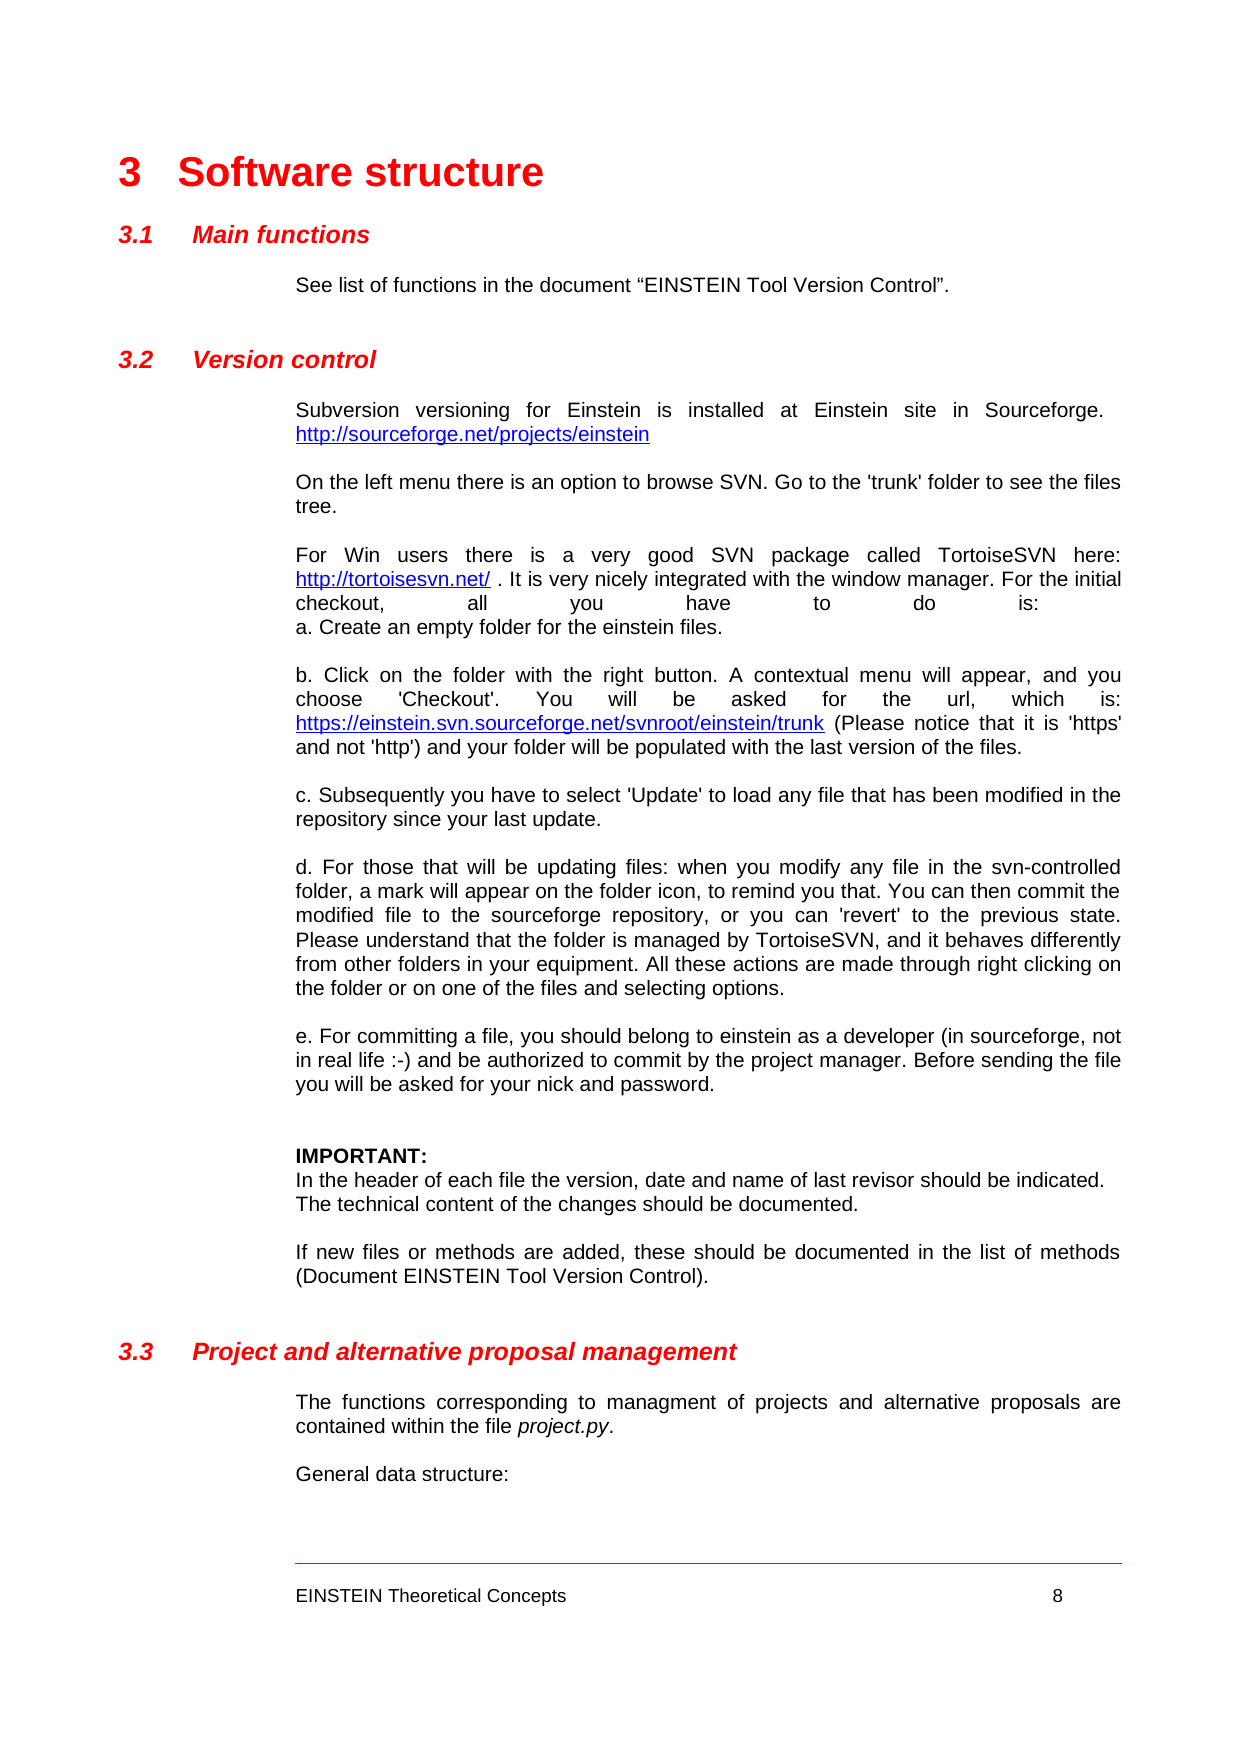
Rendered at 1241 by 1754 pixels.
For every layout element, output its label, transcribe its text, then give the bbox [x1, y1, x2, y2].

text General data structure: [295, 1462, 1122, 1486]
text If new files or methods are added, these should be documented in the list of methods (Document EINSTEIN Tool Version Control). [295, 1240, 1122, 1288]
text IMPORTANT: [295, 1144, 1122, 1168]
text e. For committing a file, you should belong to einstein as a developer (in sourceforge, not in real life :-) and be authorized to commit by the project manager. Before sending the file you will be asked for your nick and password. [295, 1024, 1122, 1096]
text c. Subsequently you have to select 'Update' to load any file that has been modified in the repository since your last update. [295, 783, 1122, 831]
subtitle Project and alternative proposal management [118, 1337, 1122, 1366]
text In the header of each file the version, date and name of last revisor should be indicated. [295, 1168, 1122, 1192]
subtitle Main functions [118, 220, 1122, 249]
text The functions corresponding to managment of projects and alternative proposals are contained within the file project.py. [295, 1390, 1122, 1438]
text See list of functions in the document “EINSTEIN Tool Version Control”. [295, 273, 1122, 297]
subtitle Version control [118, 345, 1122, 374]
text b. Click on the folder with the right button. A contextual menu will appear, and you choose 'Checkout'. You will be asked for the url, which is: https://einstein.svn.sourceforge.net/svnroot/einstein/trunk (Please notice that it is 'https' and not 'http') and your folder will be populated with the last version of the files. [295, 663, 1122, 759]
subtitle Software structure [118, 148, 1122, 196]
text The technical content of the changes should be documented. [295, 1192, 1122, 1216]
text Subversion versioning for Einstein is installed at Einstein site in Sourceforge. http://sourceforge.net/projects/einstein On the left menu there is an option to browse SVN. Go to the 'trunk' folder to see the files tree. For Win users there is a very good SVN package called TortoiseSVN here: http://tortoisesvn.net/ . It is very nicely integrated with the window manager. For the initial checkout, all you have to do is: a. Create an empty folder for the einstein files. [295, 398, 1122, 639]
text d. For those that will be updating files: when you modify any file in the svn-controlled folder, a mark will appear on the folder icon, to remind you that. You can then commit the modified file to the sourceforge repository, or you can 'revert' to the previous state. Please understand that the folder is managed by TortoiseSVN, and it behaves differently from other folders in your equipment. All these actions are made through right clicking on the folder or on one of the files and selecting options. [295, 855, 1122, 1000]
